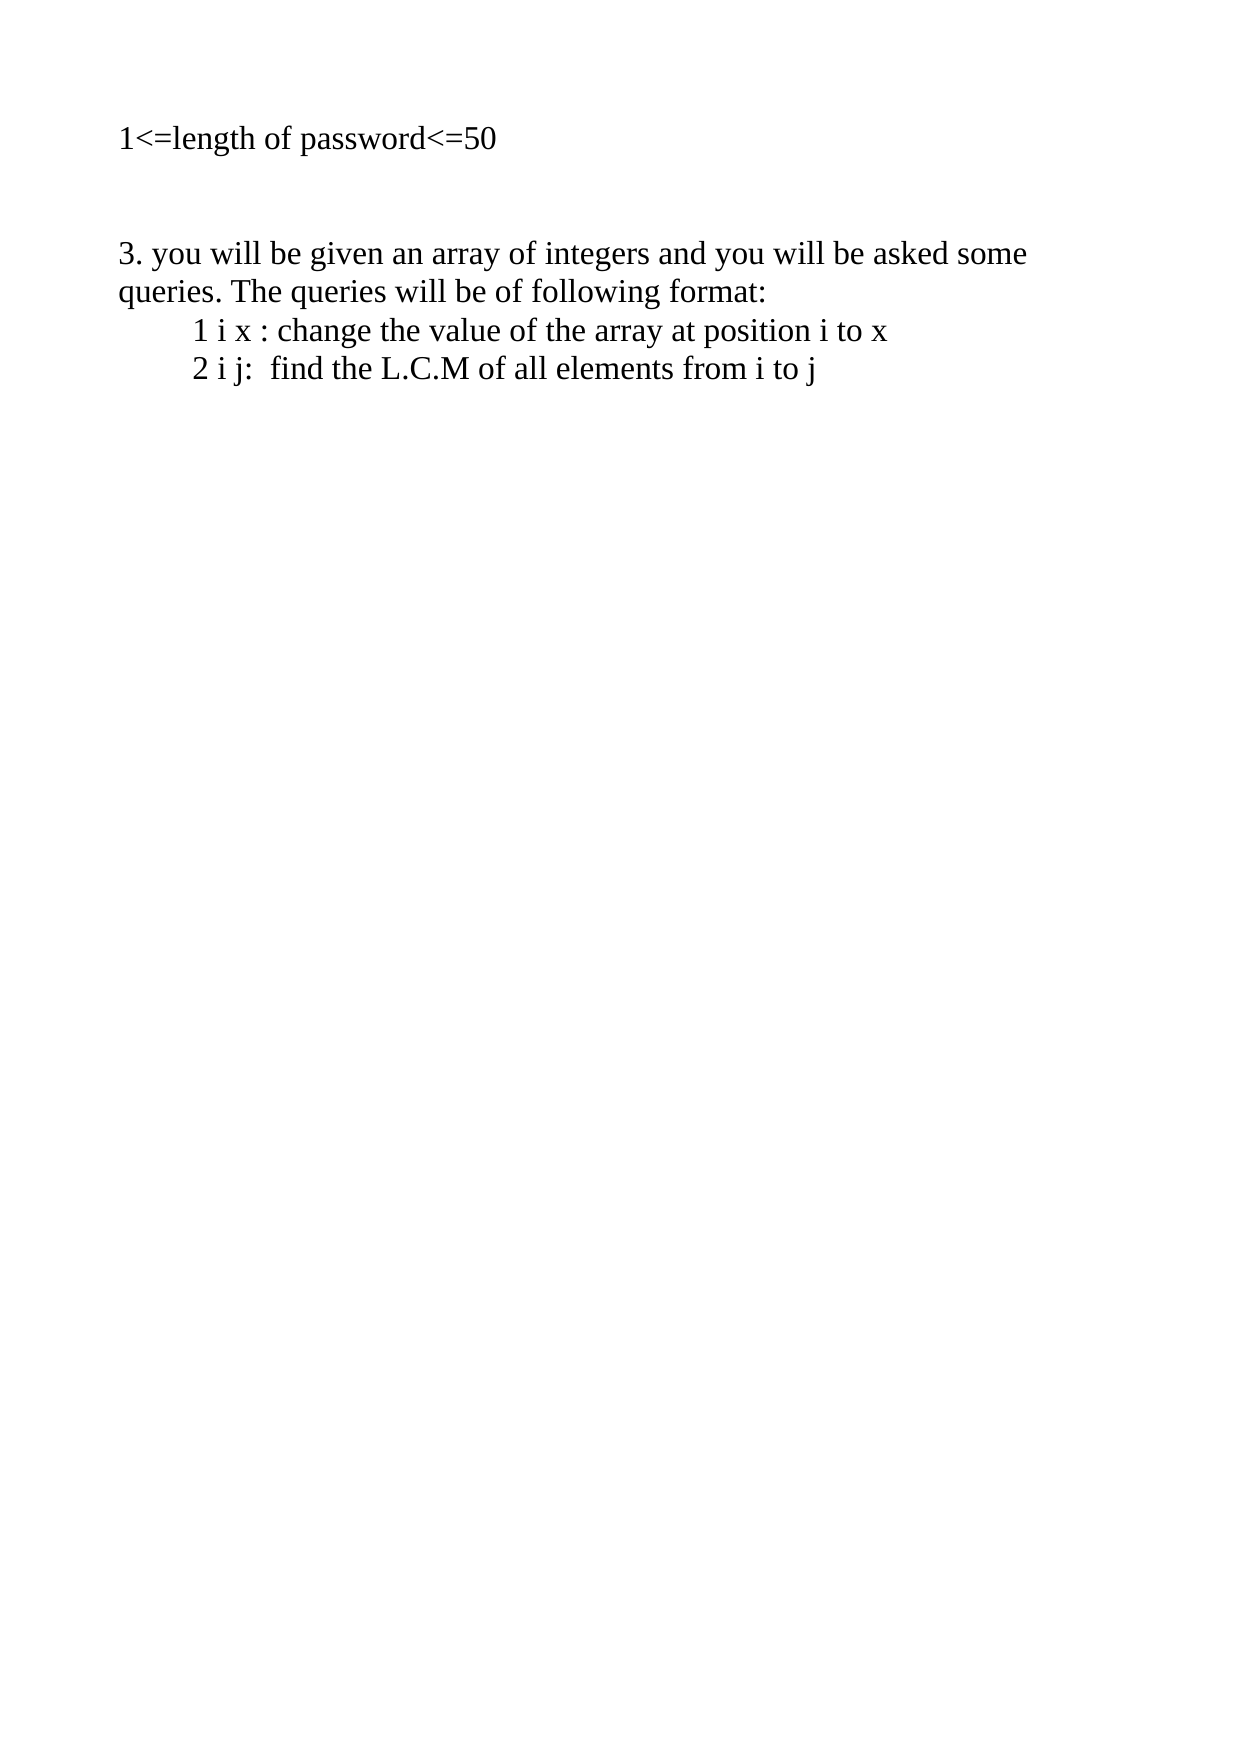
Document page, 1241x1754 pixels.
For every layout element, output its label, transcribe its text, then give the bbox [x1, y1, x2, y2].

text 1<=length of password<=50 [118, 118, 1122, 156]
text 2 i j: find the L.C.M of all elements from i to j [118, 348, 1122, 386]
text 3. you will be given an array of integers and you will be asked some queries. The queries will be of following format: [118, 233, 1122, 310]
text 1 i x : change the value of the array at position i to x [118, 310, 1122, 348]
